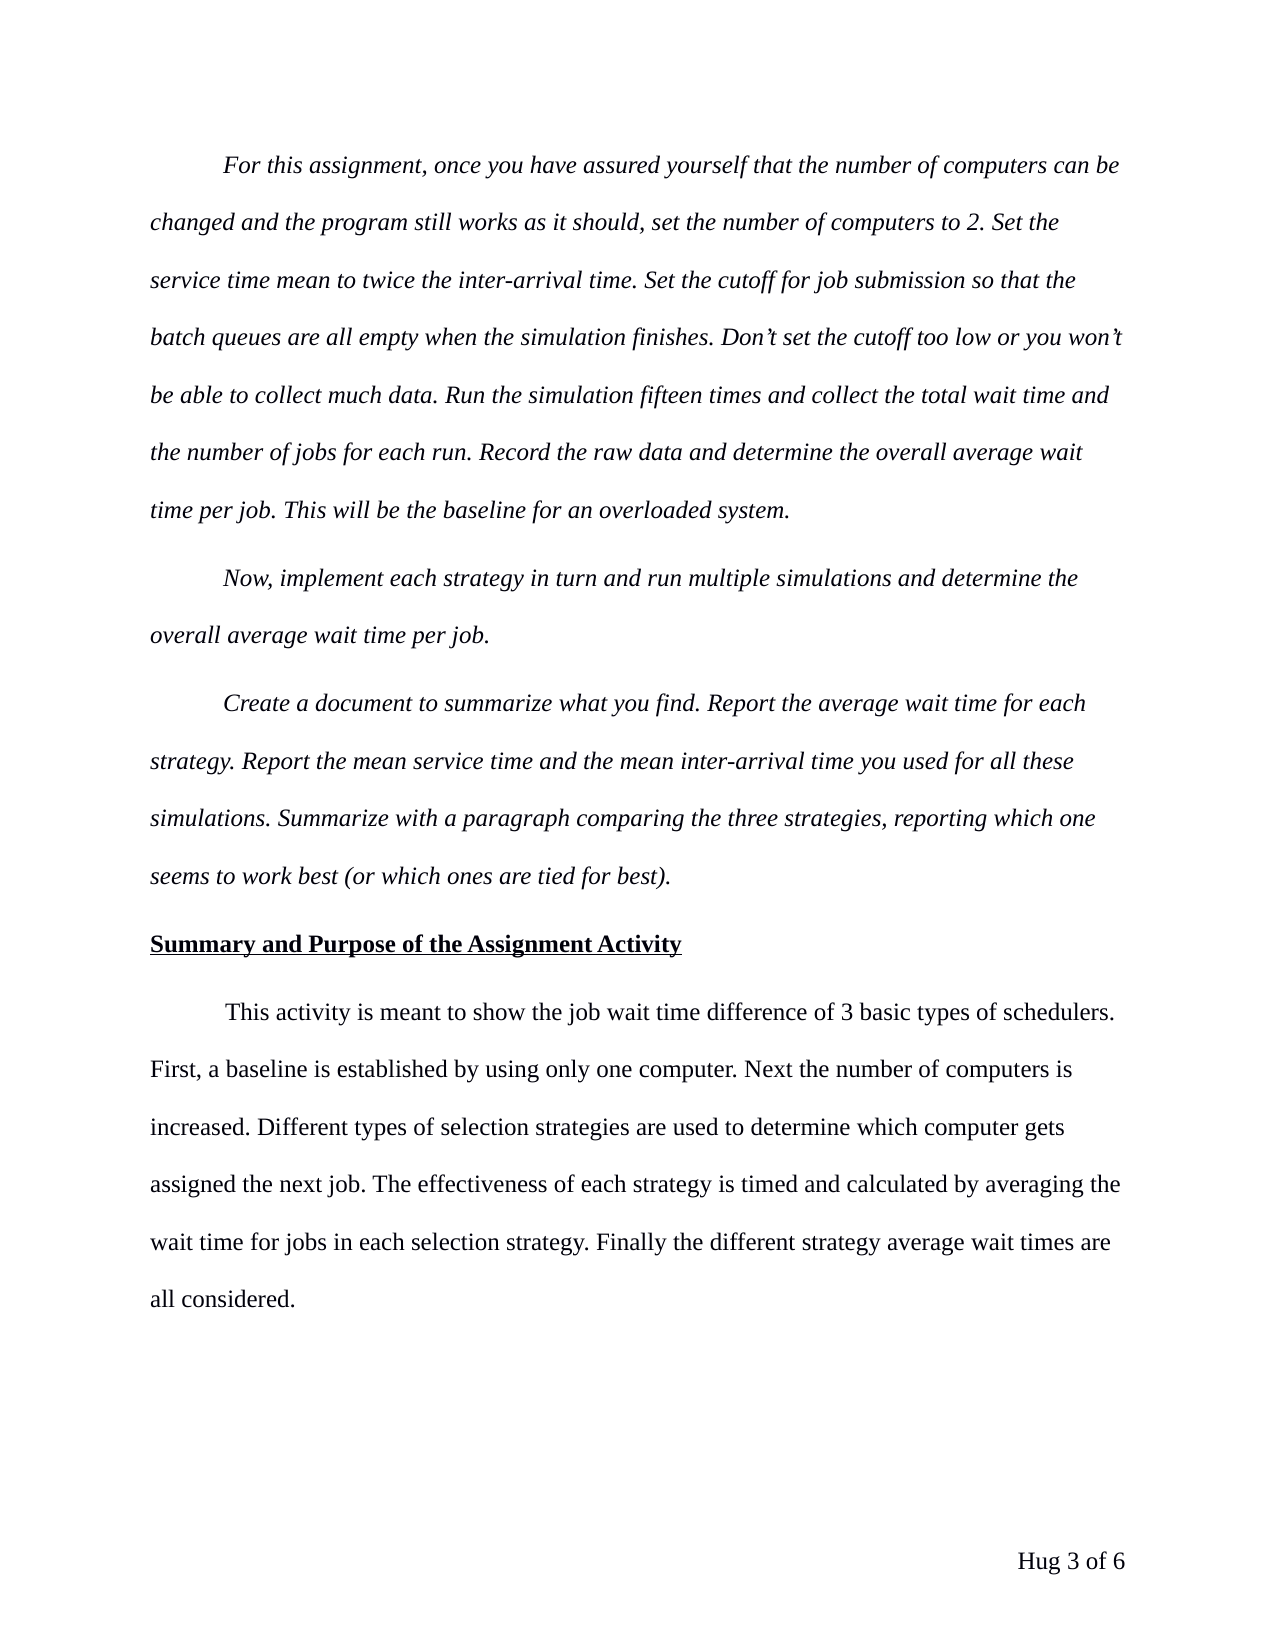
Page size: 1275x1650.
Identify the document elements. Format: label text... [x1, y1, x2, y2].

text For this assignment, once you have assured yourself that the number of computers can be changed and the program still works as it should, set the number of computers to 2. Set the service time mean to twice the inter-arrival time. Set the cutoff for job submission so that the batch queues are all empty when the simulation finishes. Don’t set the cutoff too low or you won’t be able to collect much data. Run the simulation fifteen times and collect the total wait time and the number of jobs for each run. Record the raw data and determine the overall average wait time per job. This will be the baseline for an overloaded system. [150, 150, 1125, 524]
text Now, implement each strategy in turn and run multiple simulations and determine the overall average wait time per job. [150, 563, 1125, 649]
text Create a document to summarize what you find. Report the average wait time for each strategy. Report the mean service time and the mean inter-arrival time you used for all these simulations. Summarize with a paragraph comparing the three strategies, reporting which one seems to work best (or which ones are tied for best). [150, 688, 1125, 889]
text This activity is meant to show the job wait time difference of 3 basic types of schedulers. First, a baseline is established by using only one computer. Next the number of computers is increased. Different types of selection strategies are used to determine which computer gets assigned the next job. The effectiveness of each strategy is timed and calculated by averaging the wait time for jobs in each selection strategy. Finally the different strategy average wait times are all considered. [150, 997, 1125, 1313]
text Summary and Purpose of the Assignment Activity [150, 929, 1125, 957]
